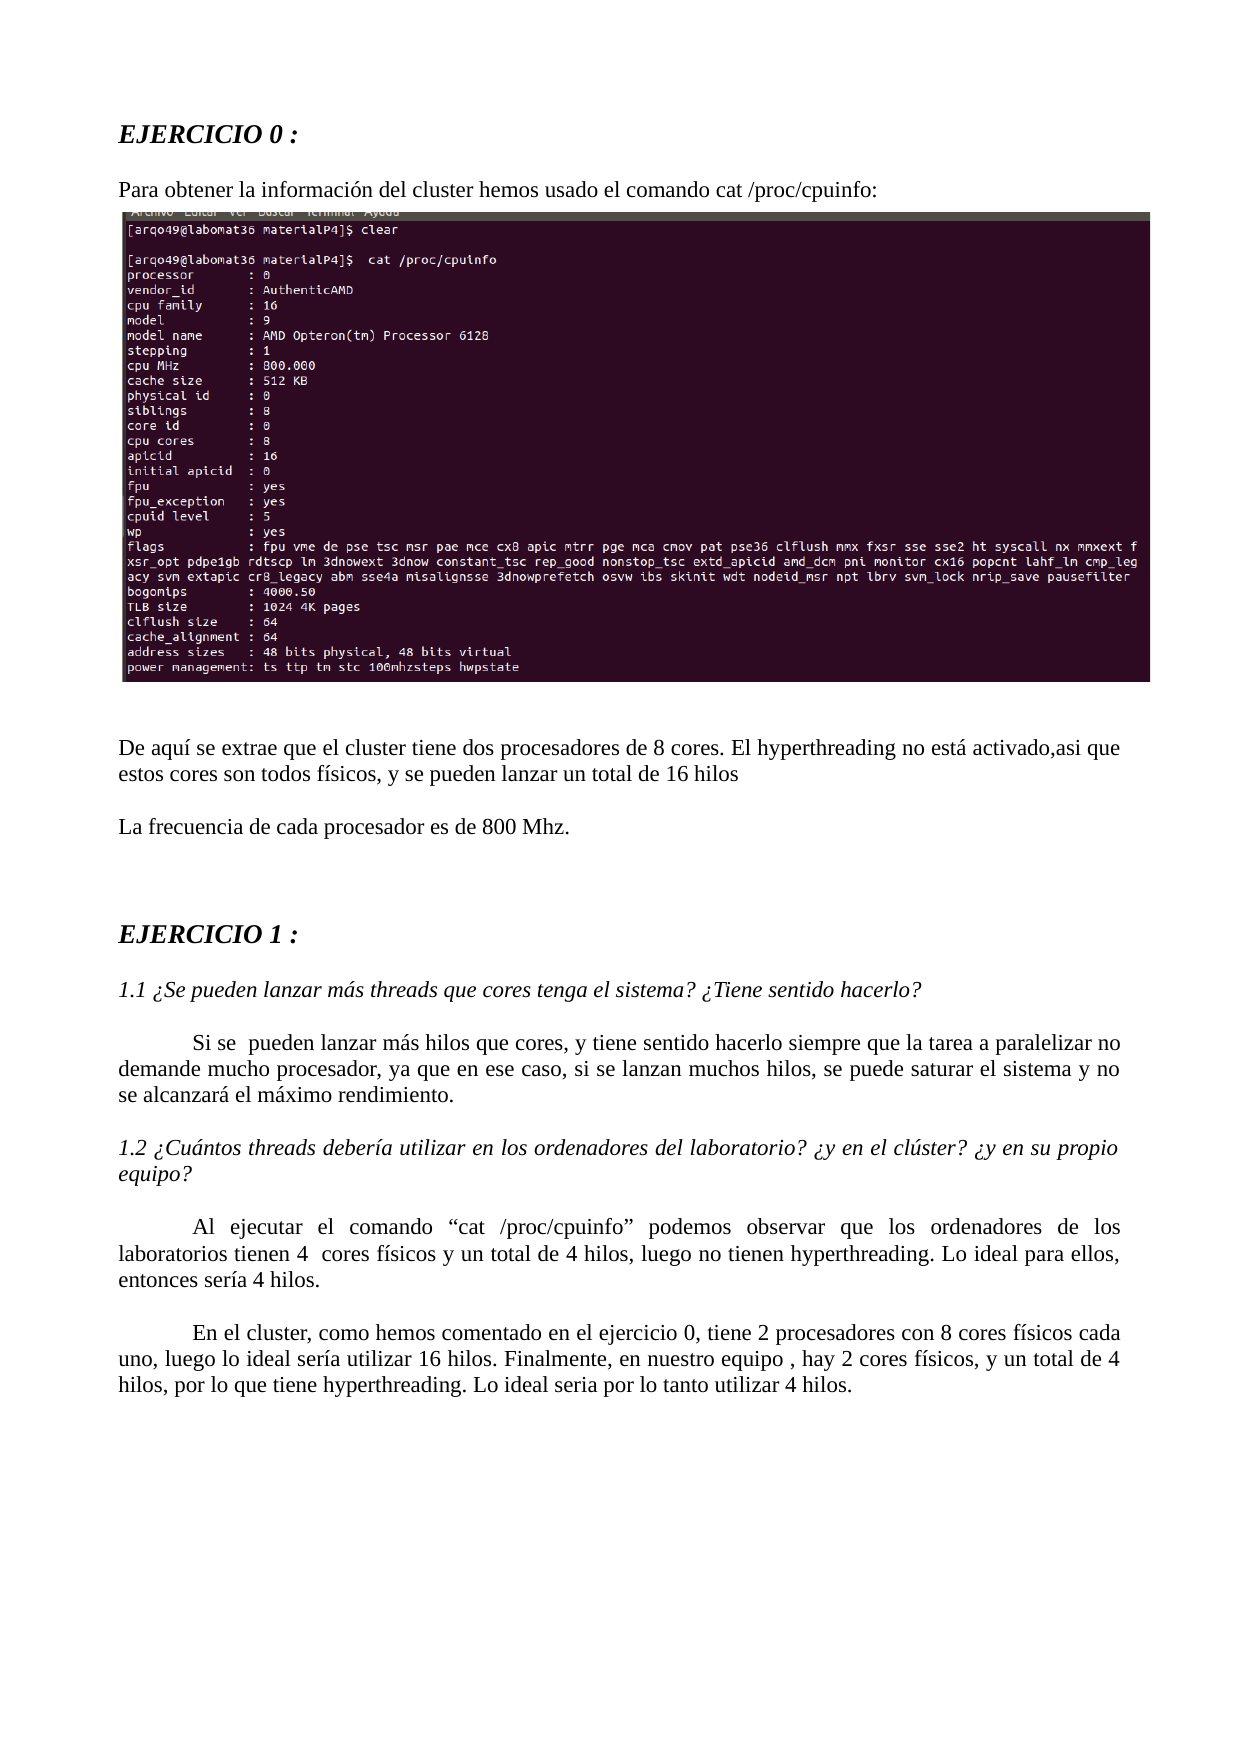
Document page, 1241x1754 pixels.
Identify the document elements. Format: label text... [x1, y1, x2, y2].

text 1.1 ¿Se pueden lanzar más threads que cores tenga el sistema? ¿Tiene sentido hacerlo? [118, 976, 1122, 1002]
text Si se pueden lanzar más hilos que cores, y tiene sentido hacerlo siempre que la tarea a paralelizar no demande mucho procesador, ya que en ese caso, si se lanzan muchos hilos, se puede saturar el sistema y no se alcanzará el máximo rendimiento. [118, 1029, 1122, 1108]
text De aquí se extrae que el cluster tiene dos procesadores de 8 cores. El hyperthreading no está activado,asi que estos cores son todos físicos, y se pueden lanzar un total de 16 hilos [118, 734, 1122, 787]
text Al ejecutar el comando “cat /proc/cpuinfo” podemos observar que los ordenadores de los laboratorios tienen 4 cores físicos y un total de 4 hilos, luego no tienen hyperthreading. Lo ideal para ellos, entonces sería 4 hilos. [118, 1213, 1122, 1292]
text EJERCICIO 1 : [118, 918, 1122, 950]
text En el cluster, como hemos comentado en el ejercicio 0, tiene 2 procesadores con 8 cores físicos cada uno, luego lo ideal sería utilizar 16 hilos. Finalmente, en nuestro equipo , hay 2 cores físicos, y un total de 4 hilos, por lo que tiene hyperthreading. Lo ideal seria por lo tanto utilizar 4 hilos. [118, 1319, 1122, 1398]
picture [122, 212, 1151, 682]
text Para obtener la información del cluster hemos usado el comando cat /proc/cpuinfo: [118, 176, 1122, 202]
text EJERCICIO 0 : [118, 118, 1122, 149]
text La frecuencia de cada procesador es de 800 Mhz. [118, 813, 1122, 839]
text 1.2 ¿Cuántos threads debería utilizar en los ordenadores del laboratorio? ¿y en el clúster? ¿y en su propio equipo? [118, 1134, 1122, 1187]
